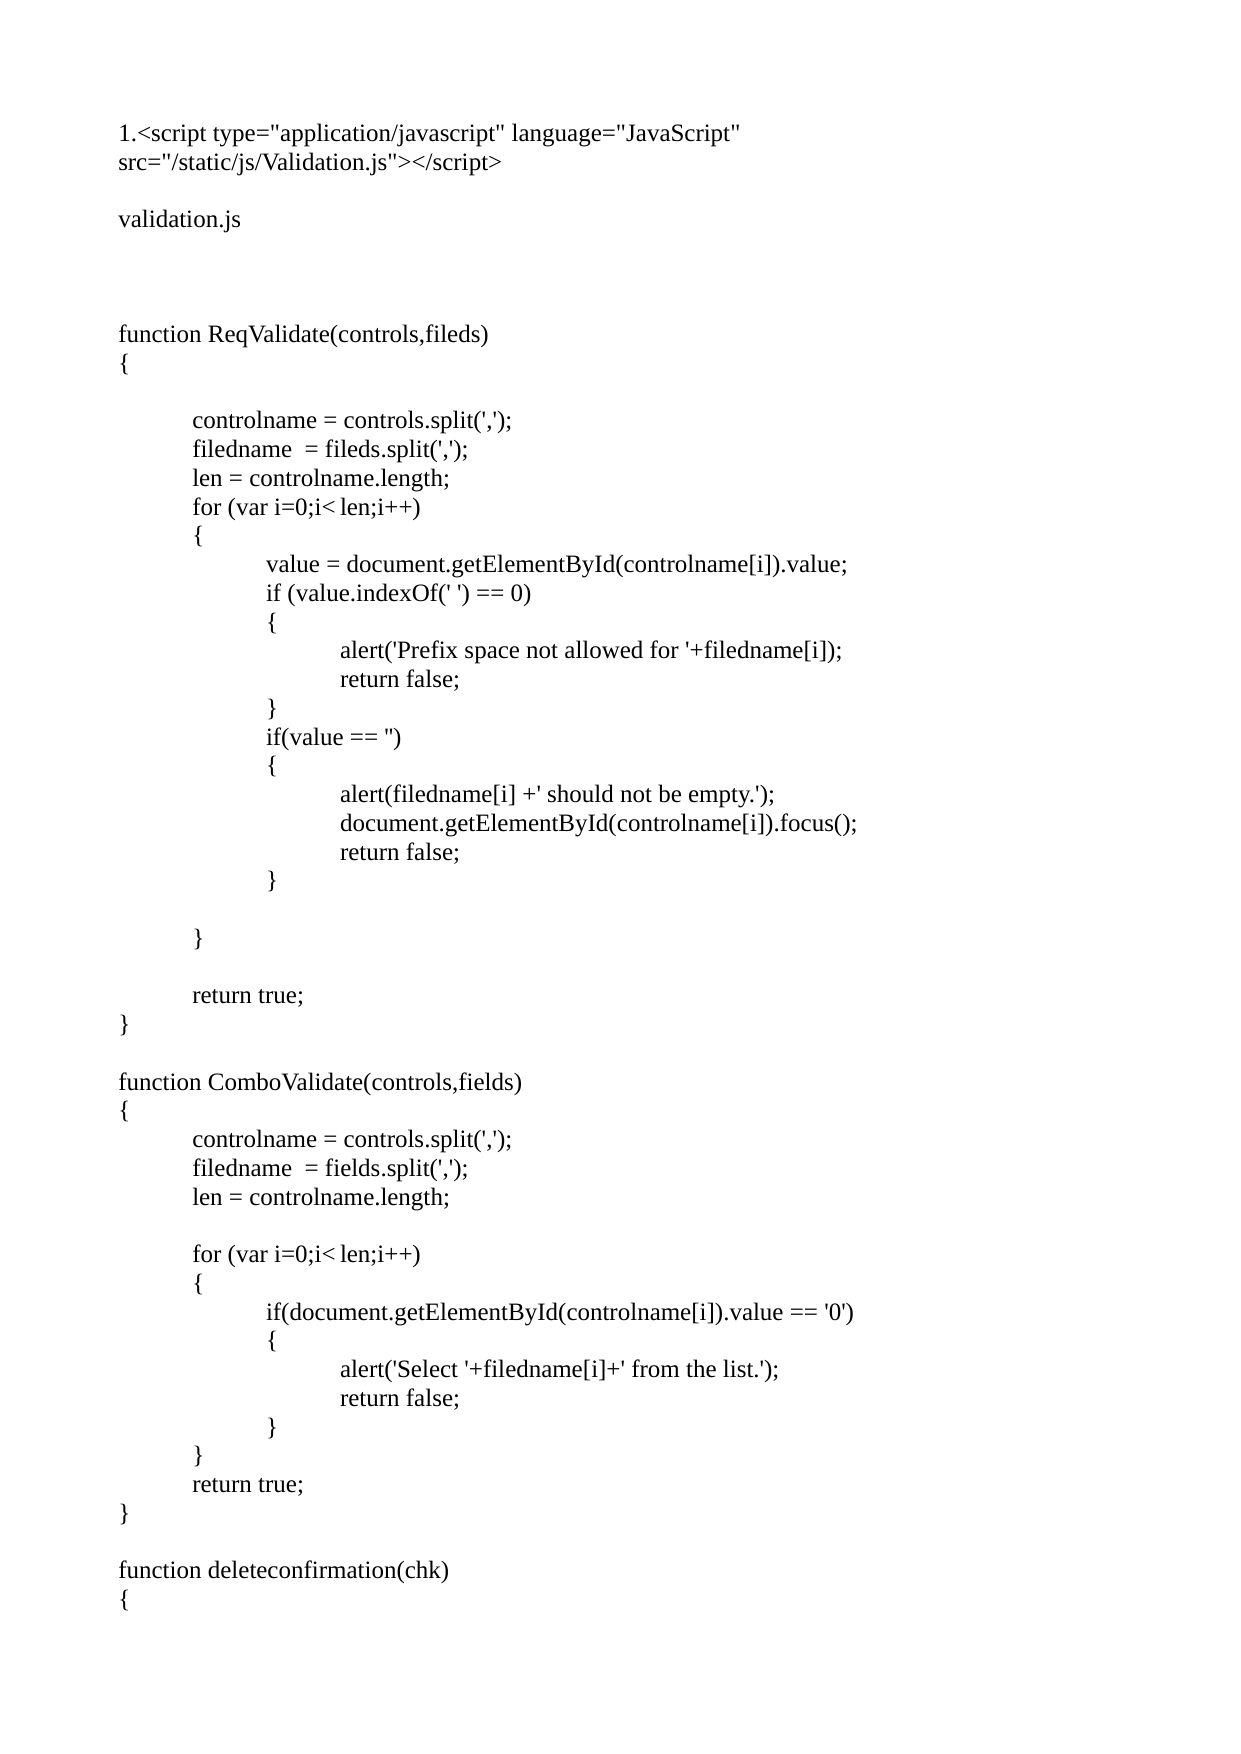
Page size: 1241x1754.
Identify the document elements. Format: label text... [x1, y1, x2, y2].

text validation.js [118, 204, 1122, 233]
text return false; [118, 664, 1122, 693]
text } [118, 1441, 1122, 1469]
text function ComboValidate(controls,fields) [118, 1067, 1122, 1096]
text return true; [118, 981, 1122, 1009]
text 1.<script type="application/javascript" language="JavaScript" src="/static/js/Validation.js"></script> [118, 118, 1122, 176]
text alert('Prefix space not allowed for '+filedname[i]); [118, 636, 1122, 664]
text } [118, 693, 1122, 722]
text if(document.getElementById(controlname[i]).value == '0') [118, 1297, 1122, 1326]
text value = document.getElementById(controlname[i]).value; [118, 549, 1122, 578]
text filedname = fields.split(','); [118, 1153, 1122, 1182]
text controlname = controls.split(','); [118, 1124, 1122, 1153]
text } [118, 923, 1122, 952]
text if (value.indexOf(' ') == 0) [118, 578, 1122, 607]
text len = controlname.length; [118, 1182, 1122, 1211]
text return true; [118, 1469, 1122, 1498]
text return false; [118, 837, 1122, 866]
text len = controlname.length; [118, 463, 1122, 492]
text alert('Select '+filedname[i]+' from the list.'); [118, 1354, 1122, 1383]
text { [118, 1096, 1122, 1124]
text } [118, 1498, 1122, 1527]
text } [118, 1009, 1122, 1038]
text { [118, 1326, 1122, 1354]
text { [118, 607, 1122, 636]
text { [118, 348, 1122, 377]
text filedname = fileds.split(','); [118, 434, 1122, 463]
text if(value == '') [118, 722, 1122, 751]
text document.getElementById(controlname[i]).focus(); [118, 808, 1122, 837]
text function ReqValidate(controls,fileds) [118, 319, 1122, 348]
text return false; [118, 1383, 1122, 1412]
text } [118, 1412, 1122, 1441]
text for (var i=0;i< len;i++) [118, 492, 1122, 521]
text { [118, 1584, 1122, 1613]
text controlname = controls.split(','); [118, 406, 1122, 434]
text { [118, 1268, 1122, 1297]
text for (var i=0;i< len;i++) [118, 1239, 1122, 1268]
text { [118, 521, 1122, 549]
text function deleteconfirmation(chk) [118, 1556, 1122, 1584]
text { [118, 751, 1122, 779]
text alert(filedname[i] +' should not be empty.'); [118, 779, 1122, 808]
text } [118, 866, 1122, 894]
